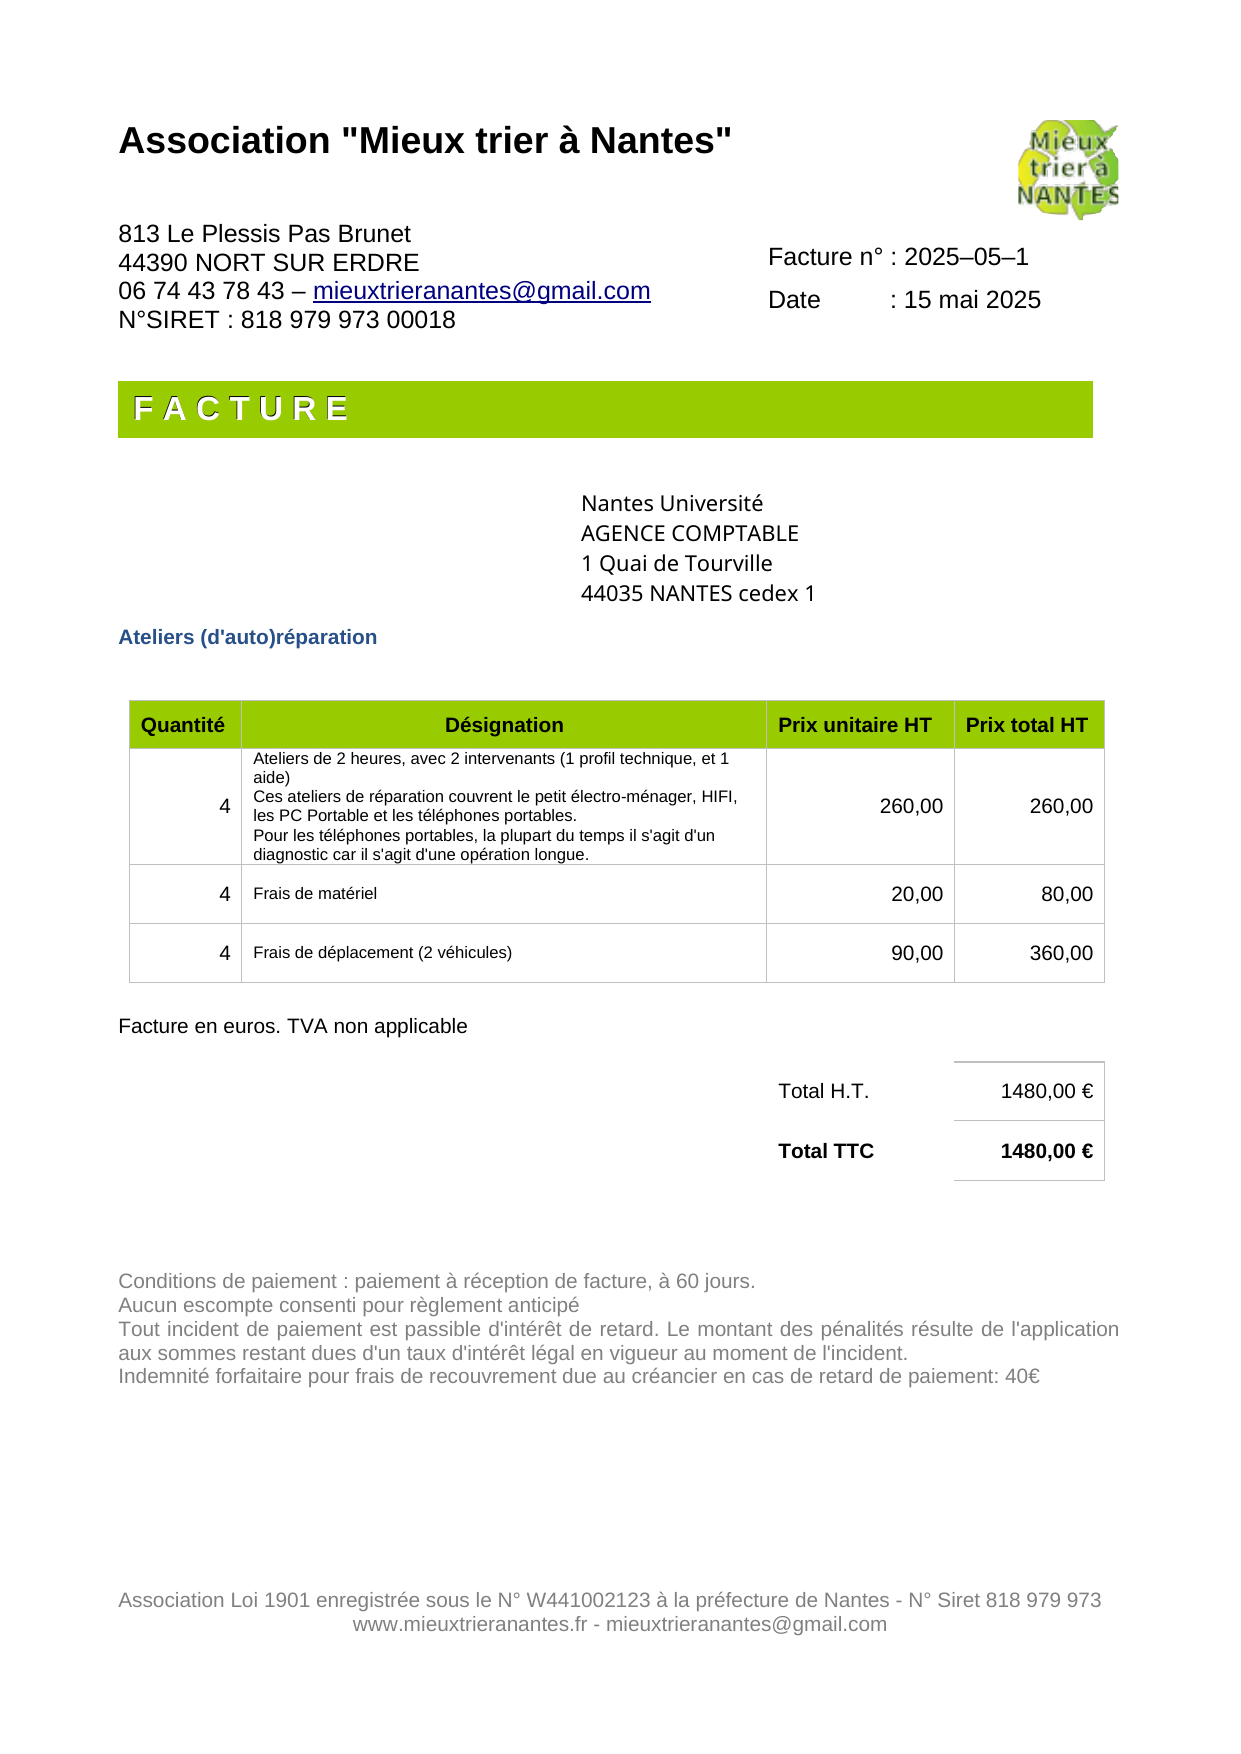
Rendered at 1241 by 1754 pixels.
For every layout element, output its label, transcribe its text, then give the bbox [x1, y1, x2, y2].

table_cell Ateliers de 2 heures, avec 2 intervenants (1 profil technique, et 1 aide) Ces ateliers de réparation couvrent le petit électro-ménager, HIFI, les PC Portable et les téléphones portables. Pour les téléphones portables, la plupart du temps il s'agit d'un diagnostic car il s'agit d'une opération longue. [242, 749, 766, 864]
table_cell 80,00 [955, 865, 1104, 923]
text Tout incident de paiement est passible d'intérêt de retard. Le montant des pénalités résulte de l'application aux sommes restant dues d'un taux d'intérêt légal en vigueur au moment de l'incident. [118, 1316, 1122, 1364]
text 06 74 43 78 43 – mieuxtrieranantes@gmail.com [118, 276, 1122, 305]
text 44390 NORT SUR ERDRE [118, 247, 1122, 276]
table_header 1480,00 € [954, 1063, 1104, 1120]
table_cell 90,00 [767, 924, 954, 982]
table_header Prix unitaire HT [767, 701, 954, 748]
table_cell 260,00 [955, 749, 1104, 864]
text 813 Le Plessis Pas Brunet [118, 219, 1122, 247]
table_cell 4 [130, 749, 241, 864]
table_cell 4 [130, 924, 241, 982]
table_cell Frais de matériel [242, 865, 766, 923]
table_cell 260,00 [767, 749, 954, 864]
text Facture en euros. TVA non applicable [118, 1013, 1122, 1037]
text Ateliers (d'auto)réparation [118, 625, 1122, 649]
table_header Total H.T. [767, 1061, 954, 1120]
table_cell 360,00 [955, 924, 1104, 982]
table_cell Frais de déplacement (2 véhicules) [242, 924, 766, 982]
table_header Désignation [242, 701, 766, 748]
text Aucun escompte consenti pour règlement anticipé [118, 1292, 1122, 1316]
table_cell 20,00 [767, 865, 954, 923]
table_header Quantité [130, 701, 241, 748]
text N°SIRET : 818 979 973 00018 [118, 305, 1122, 334]
text Indemnité forfaitaire pour frais de recouvrement due au créancier en cas de retard de paiement: 40€ [118, 1364, 1122, 1388]
table_cell Total TTC [767, 1120, 954, 1179]
table_cell 4 [130, 865, 241, 923]
text Conditions de paiement : paiement à réception de facture, à 60 jours. [118, 1268, 1122, 1292]
table_cell 1480,00 € [954, 1121, 1104, 1179]
table_header Prix total HT [955, 701, 1104, 748]
text Association "Mieux trier à Nantes" [118, 118, 1122, 161]
